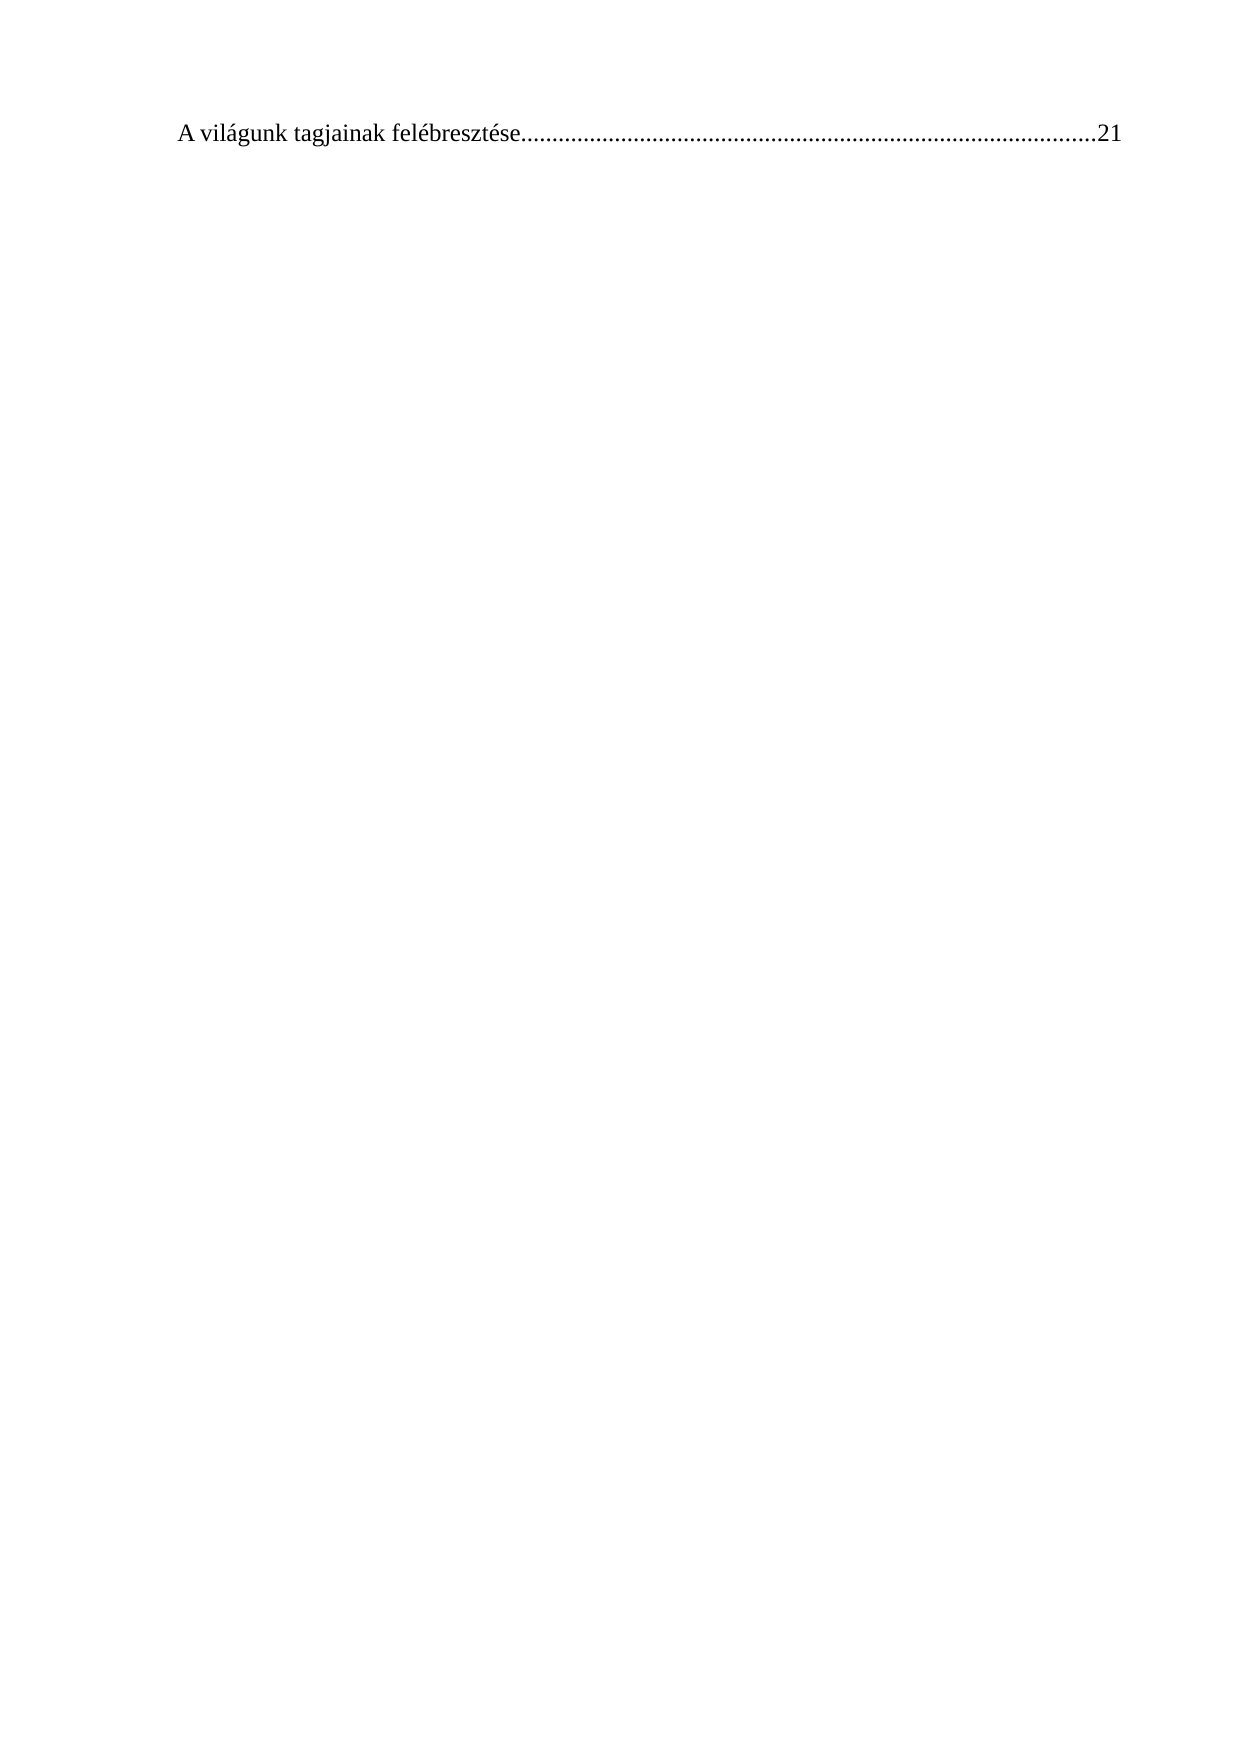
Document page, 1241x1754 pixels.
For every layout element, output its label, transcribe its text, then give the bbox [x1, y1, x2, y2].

text A világunk tagjainak felébresztése 21 [177, 118, 1122, 147]
